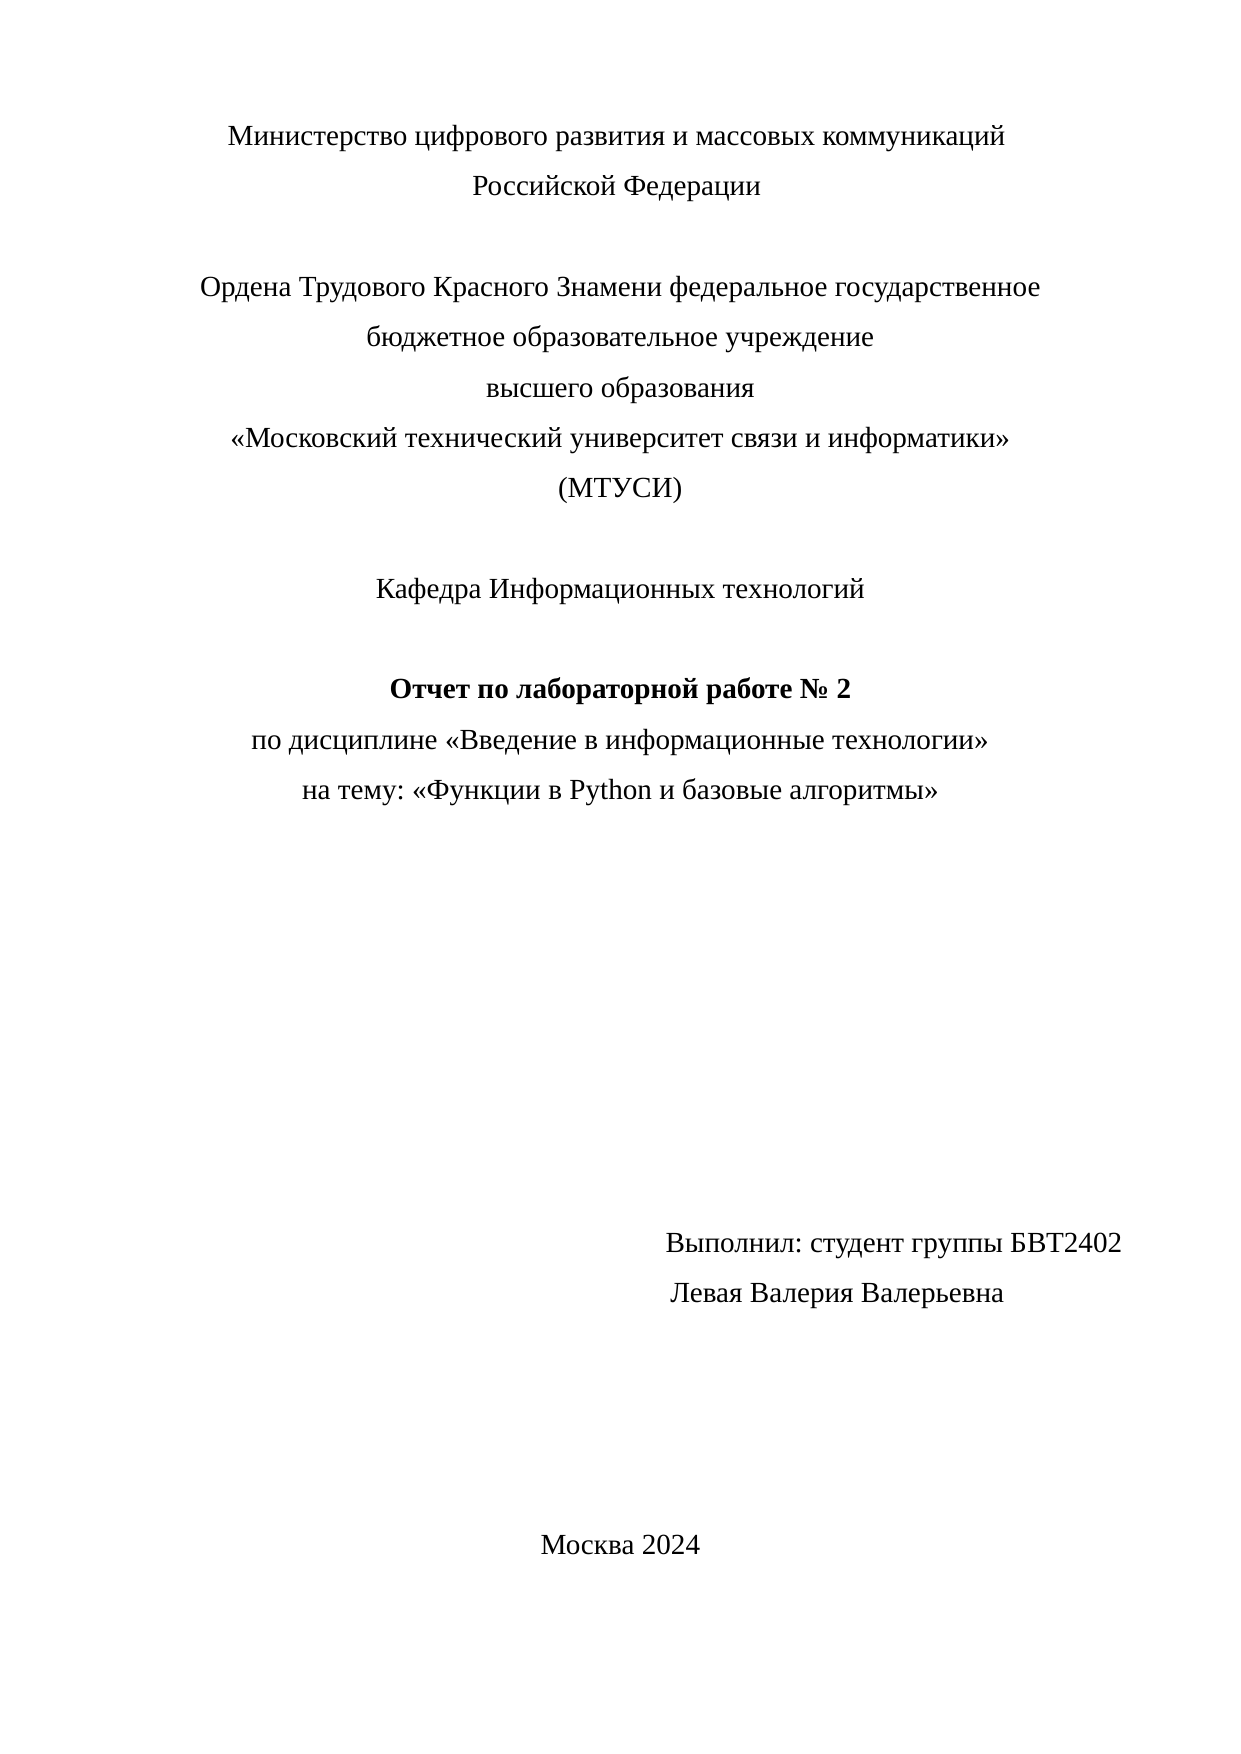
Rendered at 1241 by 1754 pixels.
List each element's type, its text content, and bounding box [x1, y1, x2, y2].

text Кафедра Информационных технологий [118, 571, 1122, 604]
text по дисциплине «Введение в информационные технологии» [118, 722, 1122, 755]
text Министерство цифрового развития и массовых коммуникаций [118, 118, 1122, 152]
text Ордена Трудового Красного Знамени федеральное государственное [118, 269, 1122, 303]
text высшего образования [118, 370, 1122, 403]
text Отчет по лабораторной работе № 2 [118, 672, 1122, 705]
text на тему: «Функции в Python и базовые алгоритмы» [118, 772, 1122, 806]
text Левая Валерия Валерьевна [118, 1275, 1004, 1309]
text Выполнил: студент группы БВТ2402 [118, 1225, 1122, 1258]
text (МТУСИ) [118, 470, 1122, 504]
text бюджетное образовательное учреждение [118, 319, 1122, 353]
text «Московский технический университет связи и информатики» [118, 420, 1122, 453]
text Российской Федерации [118, 168, 1122, 202]
text Москва 2024 [118, 1527, 1122, 1560]
